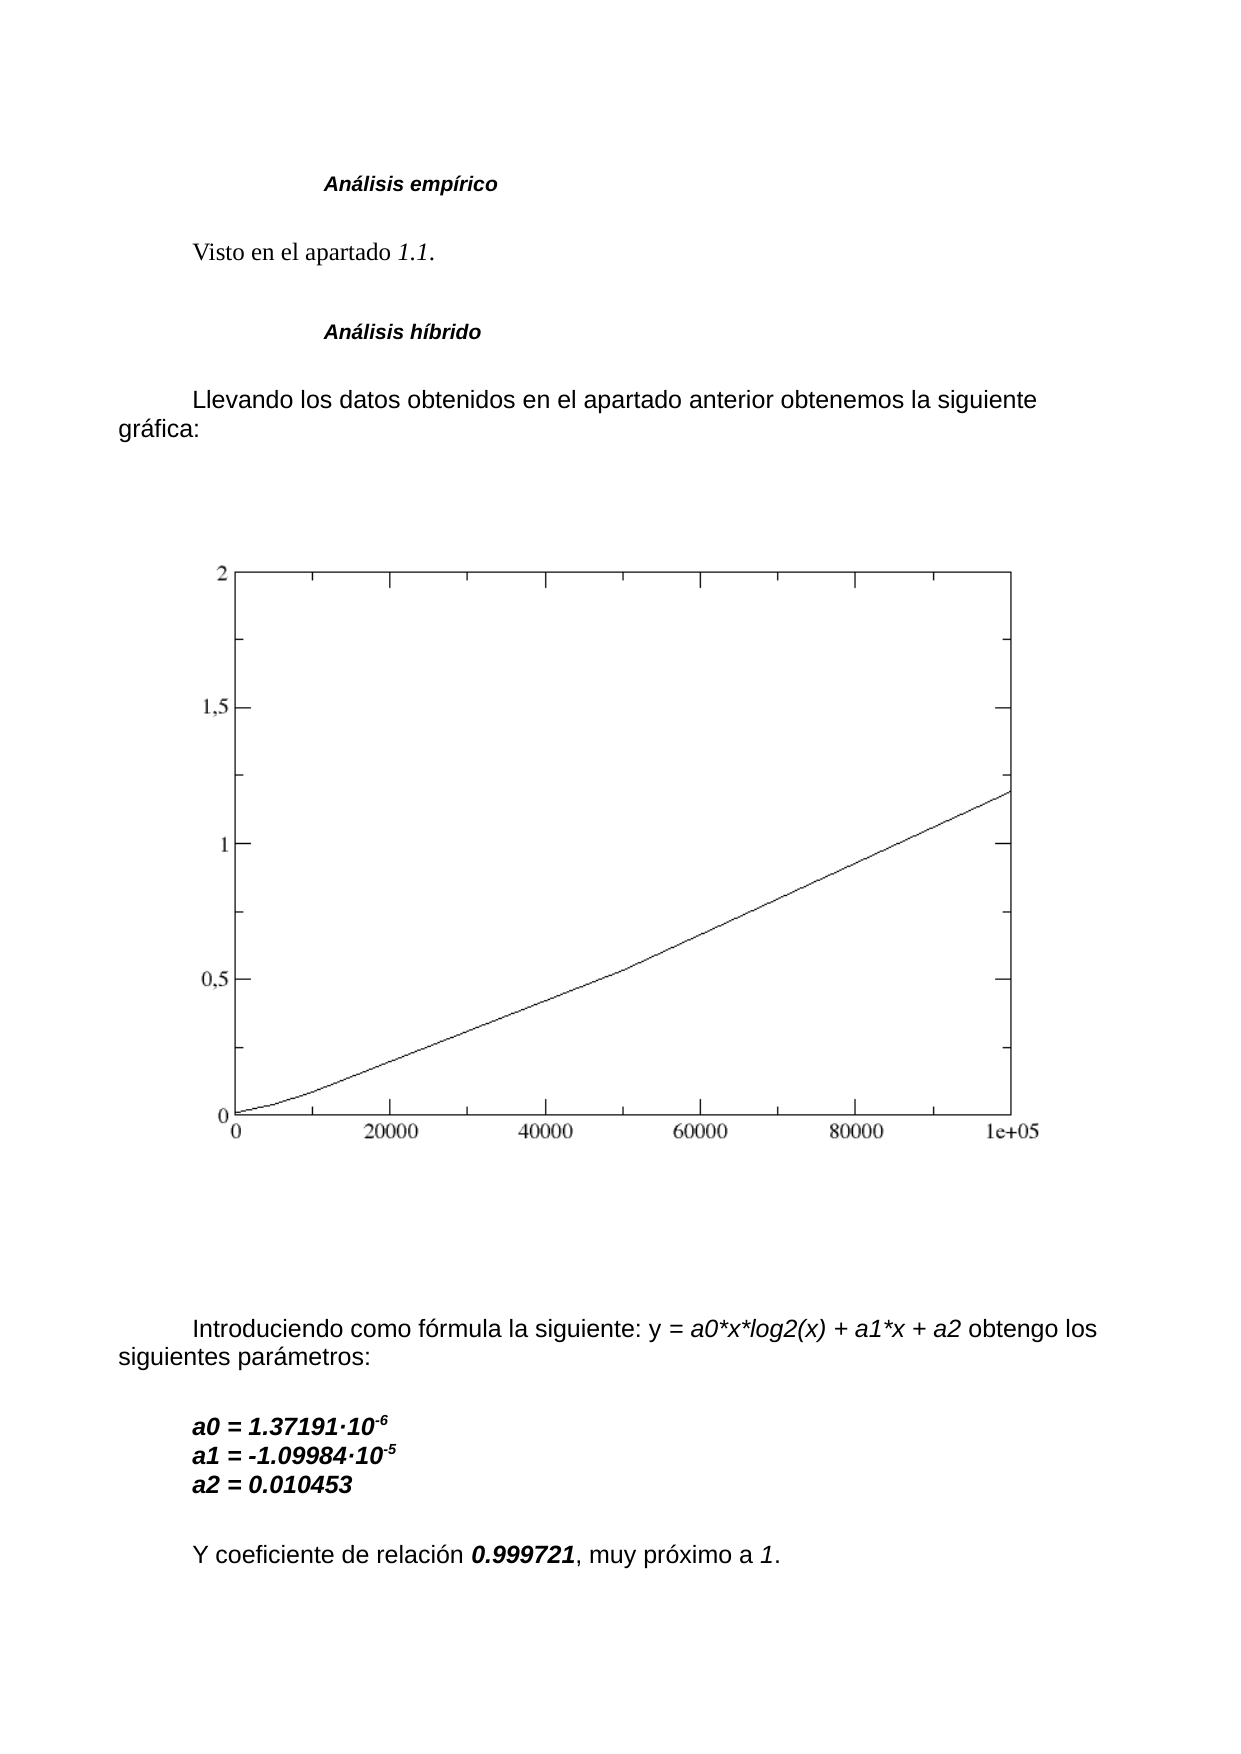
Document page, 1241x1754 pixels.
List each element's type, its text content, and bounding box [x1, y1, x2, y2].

text Visto en el apartado 1.1. [118, 237, 1122, 266]
text a1 = -1.09984·10-5 [118, 1441, 1122, 1470]
text a0 = 1.37191·10-6 [118, 1412, 1122, 1441]
text Y coeficiente de relación 0.999721, muy próximo a 1. [118, 1540, 1122, 1568]
subtitle Análisis empírico [323, 172, 1122, 196]
text Introduciendo como fórmula la siguiente: y = a0*x*log2(x) + a1*x + a2 obtengo los siguientes parámetros: [118, 1313, 1122, 1371]
picture [118, 455, 1122, 1231]
text Llevando los datos obtenidos en el apartado anterior obtenemos la siguiente gráfica: [118, 385, 1122, 443]
subtitle Análisis híbrido [323, 320, 1122, 344]
text a2 = 0.010453 [118, 1470, 1122, 1498]
